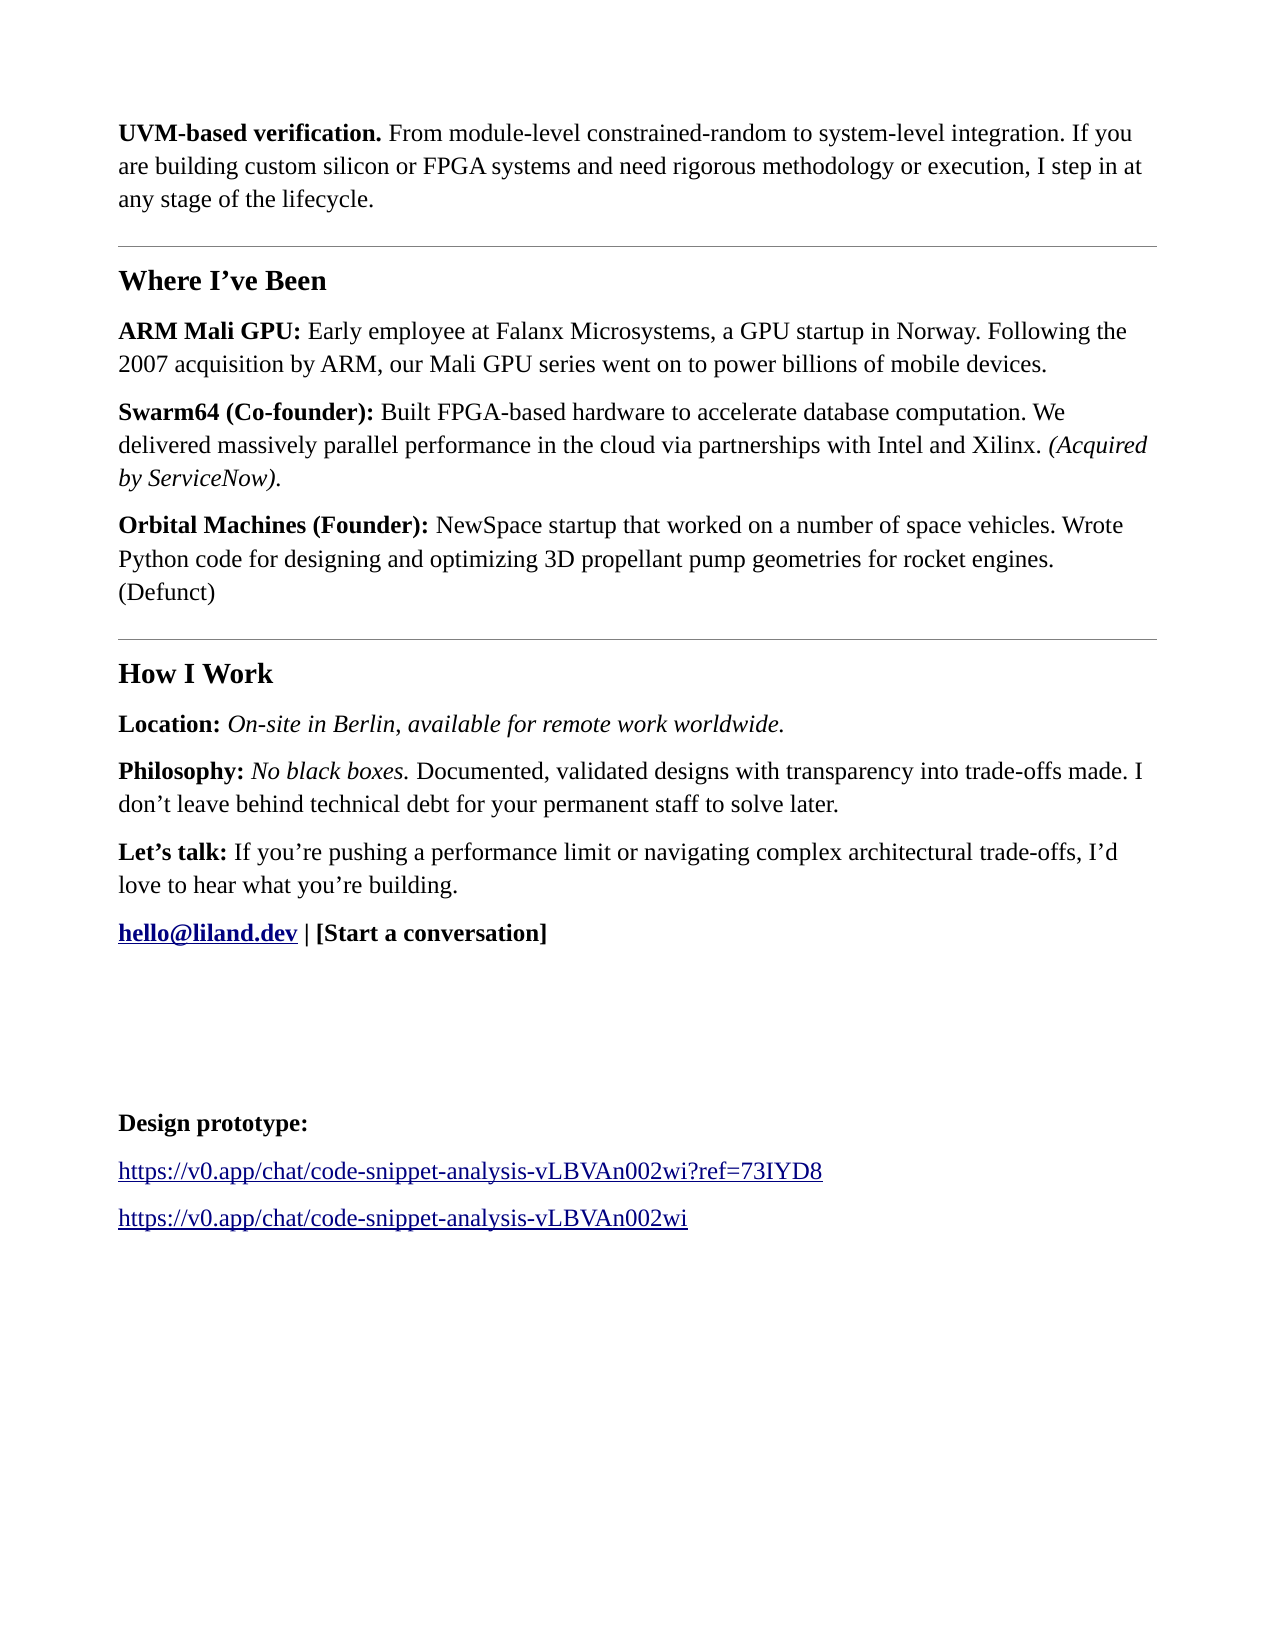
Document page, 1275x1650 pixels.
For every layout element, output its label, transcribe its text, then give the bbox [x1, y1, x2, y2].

text hello@liland.dev | [Start a conversation] [118, 918, 1157, 946]
text Design prototype: [118, 1108, 1157, 1137]
text ARM Mali GPU: Early employee at Falanx Microsystems, a GPU startup in Norway. Following the 2007 acquisition by ARM, our Mali GPU series went on to power billions of mobile devices. [118, 316, 1157, 378]
text UVM-based verification. From module-level constrained-random to system-level integration. If you are building custom silicon or FPGA systems and need rigorous methodology or execution, I step in at any stage of the lifecycle. [118, 118, 1157, 213]
subtitle Where I’ve Been [118, 263, 1157, 297]
text https://v0.app/chat/code-snippet-analysis-vLBVAn002wi [118, 1203, 1157, 1232]
text Swarm64 (Co-founder): Built FPGA-based hardware to accelerate database computation. We delivered massively parallel performance in the cloud via partnerships with Intel and Xilinx. (Acquired by ServiceNow). [118, 397, 1157, 492]
text https://v0.app/chat/code-snippet-analysis-vLBVAn002wi?ref=73IYD8 [118, 1156, 1157, 1184]
text Location: On-site in Berlin, available for remote work worldwide. [118, 709, 1157, 738]
subtitle How I Work [118, 656, 1157, 689]
text Let’s talk: If you’re pushing a performance limit or navigating complex architectural trade-offs, I’d love to hear what you’re building. [118, 837, 1157, 899]
text Philosophy: No black boxes. Documented, validated designs with transparency into trade-offs made. I don’t leave behind technical debt for your permanent staff to solve later. [118, 756, 1157, 818]
text Orbital Machines (Founder): NewSpace startup that worked on a number of space vehicles. Wrote Python code for designing and optimizing 3D propellant pump geometries for rocket engines. (Defunct) [118, 511, 1157, 605]
